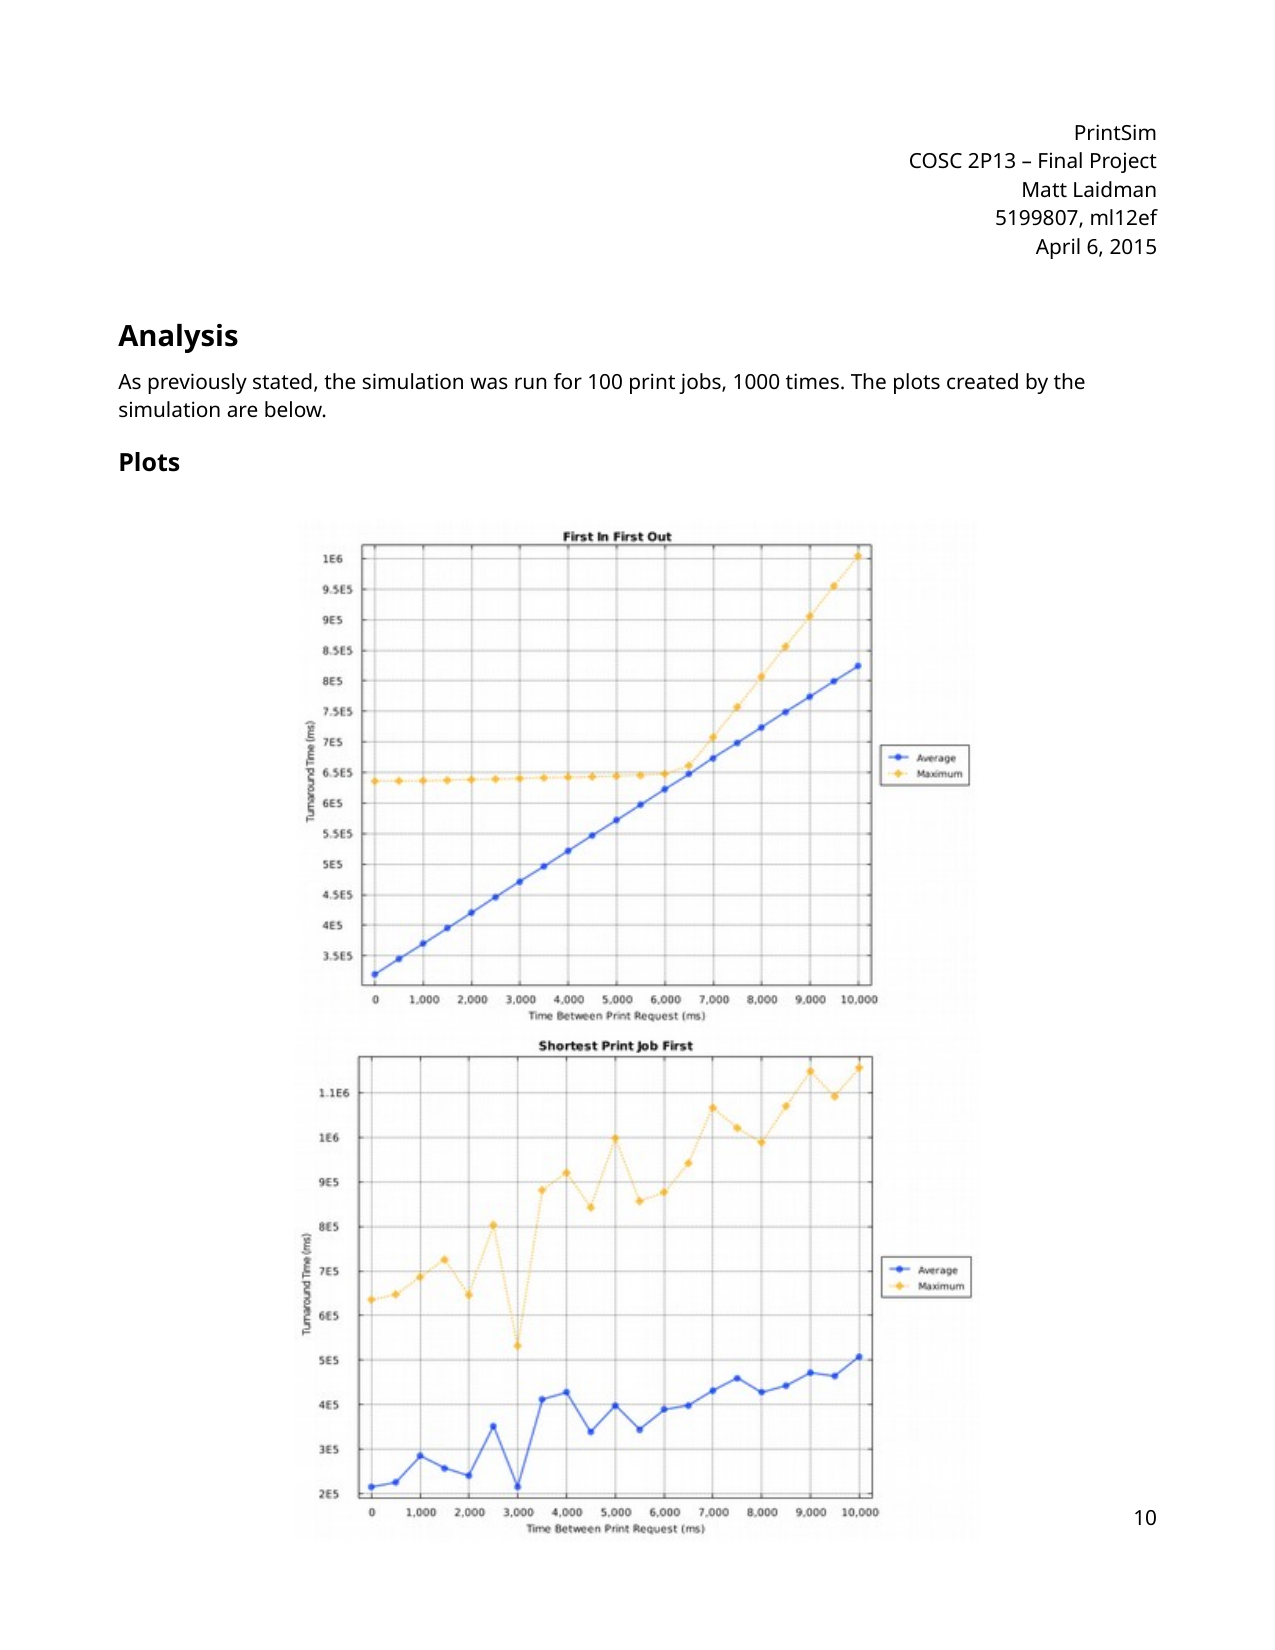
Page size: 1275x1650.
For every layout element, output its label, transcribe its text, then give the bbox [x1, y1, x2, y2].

subtitle Plots [118, 445, 1157, 479]
subtitle Analysis [118, 315, 1157, 354]
picture [293, 519, 980, 1543]
text As previously stated, the simulation was run for 100 print jobs, 1000 times. The plots created by the simulation are below. [118, 367, 1157, 424]
